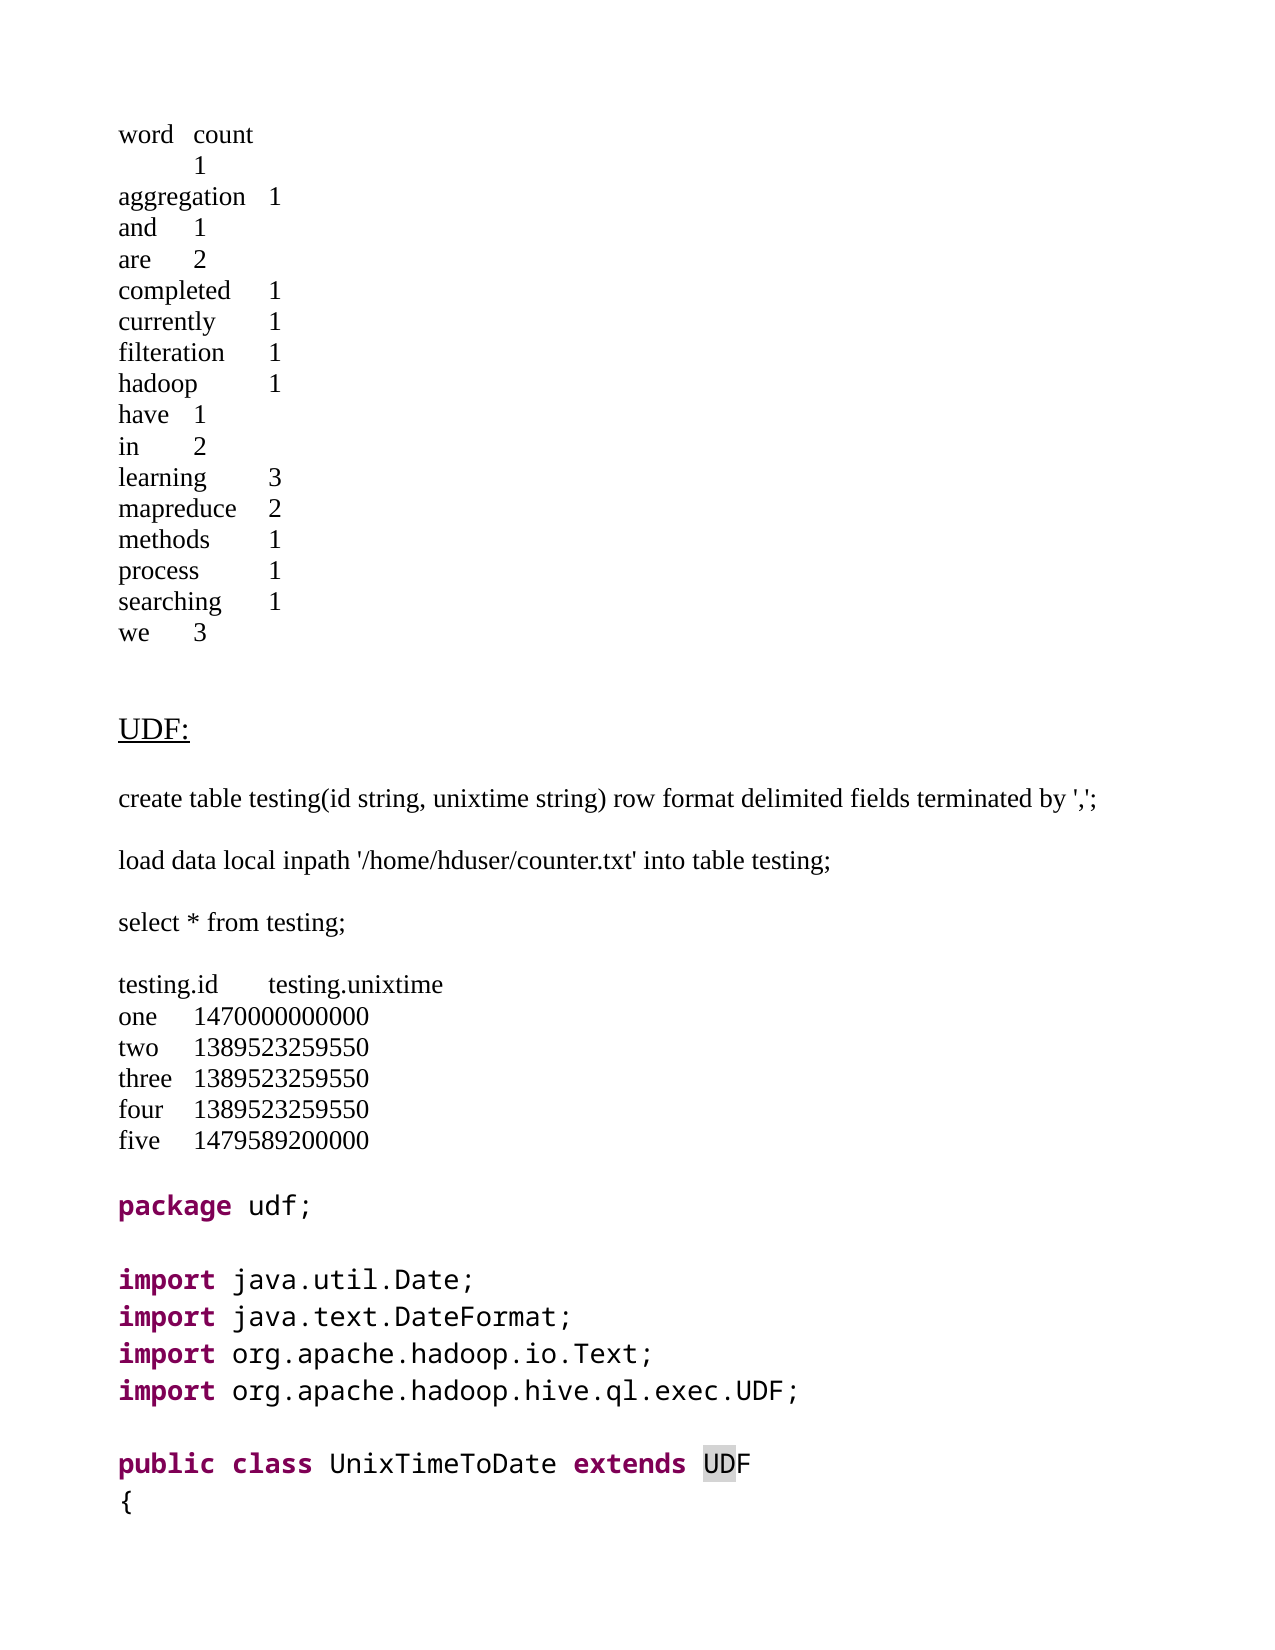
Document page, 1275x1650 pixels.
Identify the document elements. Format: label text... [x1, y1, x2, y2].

text in 2 [118, 429, 1157, 461]
text are 2 [118, 243, 1157, 274]
text package udf; [118, 1187, 1157, 1223]
text select * from testing; [118, 906, 1157, 937]
text currently 1 [118, 305, 1157, 336]
text learning 3 [118, 461, 1157, 492]
text testing.id testing.unixtime [118, 969, 1157, 1000]
text searching 1 [118, 585, 1157, 616]
text methods 1 [118, 523, 1157, 554]
text aggregation 1 [118, 180, 1157, 212]
text have 1 [118, 398, 1157, 429]
text five 1479589200000 [118, 1124, 1157, 1156]
text and 1 [118, 212, 1157, 243]
text import org.apache.hadoop.io.Text; [118, 1334, 1157, 1371]
text hadoop 1 [118, 367, 1157, 398]
text UDF: [118, 710, 1157, 746]
text three 1389523259550 [118, 1062, 1157, 1093]
text we 3 [118, 616, 1157, 648]
text 1 [118, 149, 1157, 180]
text process 1 [118, 554, 1157, 585]
text one 1470000000000 [118, 1000, 1157, 1031]
text mapreduce 2 [118, 492, 1157, 523]
text word count [118, 118, 1157, 149]
text { [118, 1482, 1157, 1518]
text filteration 1 [118, 336, 1157, 367]
text load data local inpath '/home/hduser/counter.txt' into table testing; [118, 844, 1157, 875]
text import org.apache.hadoop.hive.ql.exec.UDF; [118, 1371, 1157, 1408]
text four 1389523259550 [118, 1093, 1157, 1124]
text two 1389523259550 [118, 1031, 1157, 1062]
text completed 1 [118, 274, 1157, 305]
text import java.util.Date; [118, 1260, 1157, 1297]
text import java.text.DateFormat; [118, 1297, 1157, 1334]
text create table testing(id string, unixtime string) row format delimited fields terminated by ','; [118, 782, 1157, 813]
text public class UnixTimeToDate extends UDF [118, 1445, 1157, 1482]
